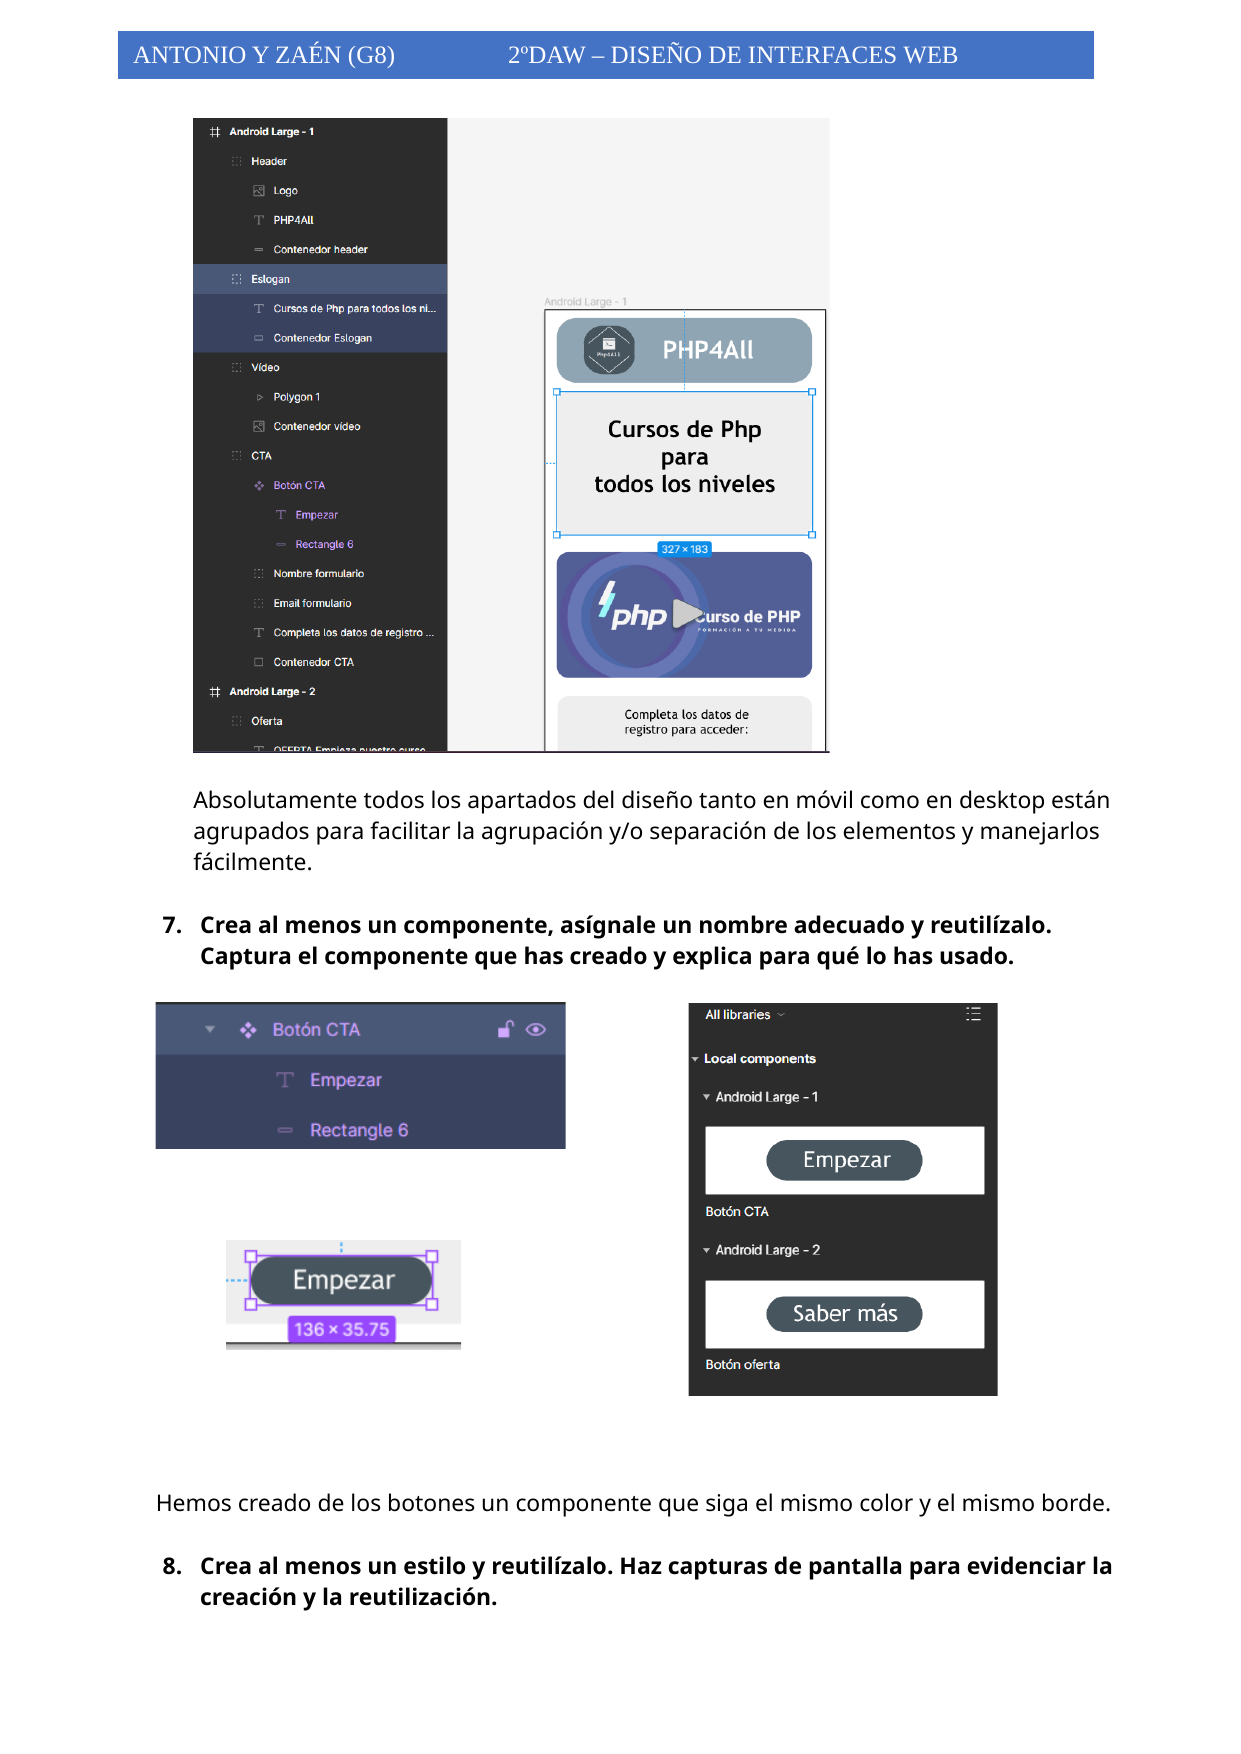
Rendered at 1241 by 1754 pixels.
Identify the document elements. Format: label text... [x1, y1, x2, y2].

list Crea al menos un componente, asígnale un nombre adecuado y reutilízalo. Captura el componente que has creado y explica para qué lo has usado. [162, 909, 1122, 971]
list Crea al menos un estilo y reutilízalo. Haz capturas de pantalla para evidenciar la creación y la reutilización. [162, 1550, 1122, 1612]
list Absolutamente todos los apartados del diseño tanto en móvil como en desktop están agrupados para facilitar la agrupación y/o separación de los elementos y manejarlos fácilmente. [193, 784, 1122, 877]
text Hemos creado de los botones un componente que siga el mismo color y el mismo borde. [118, 1487, 1122, 1519]
